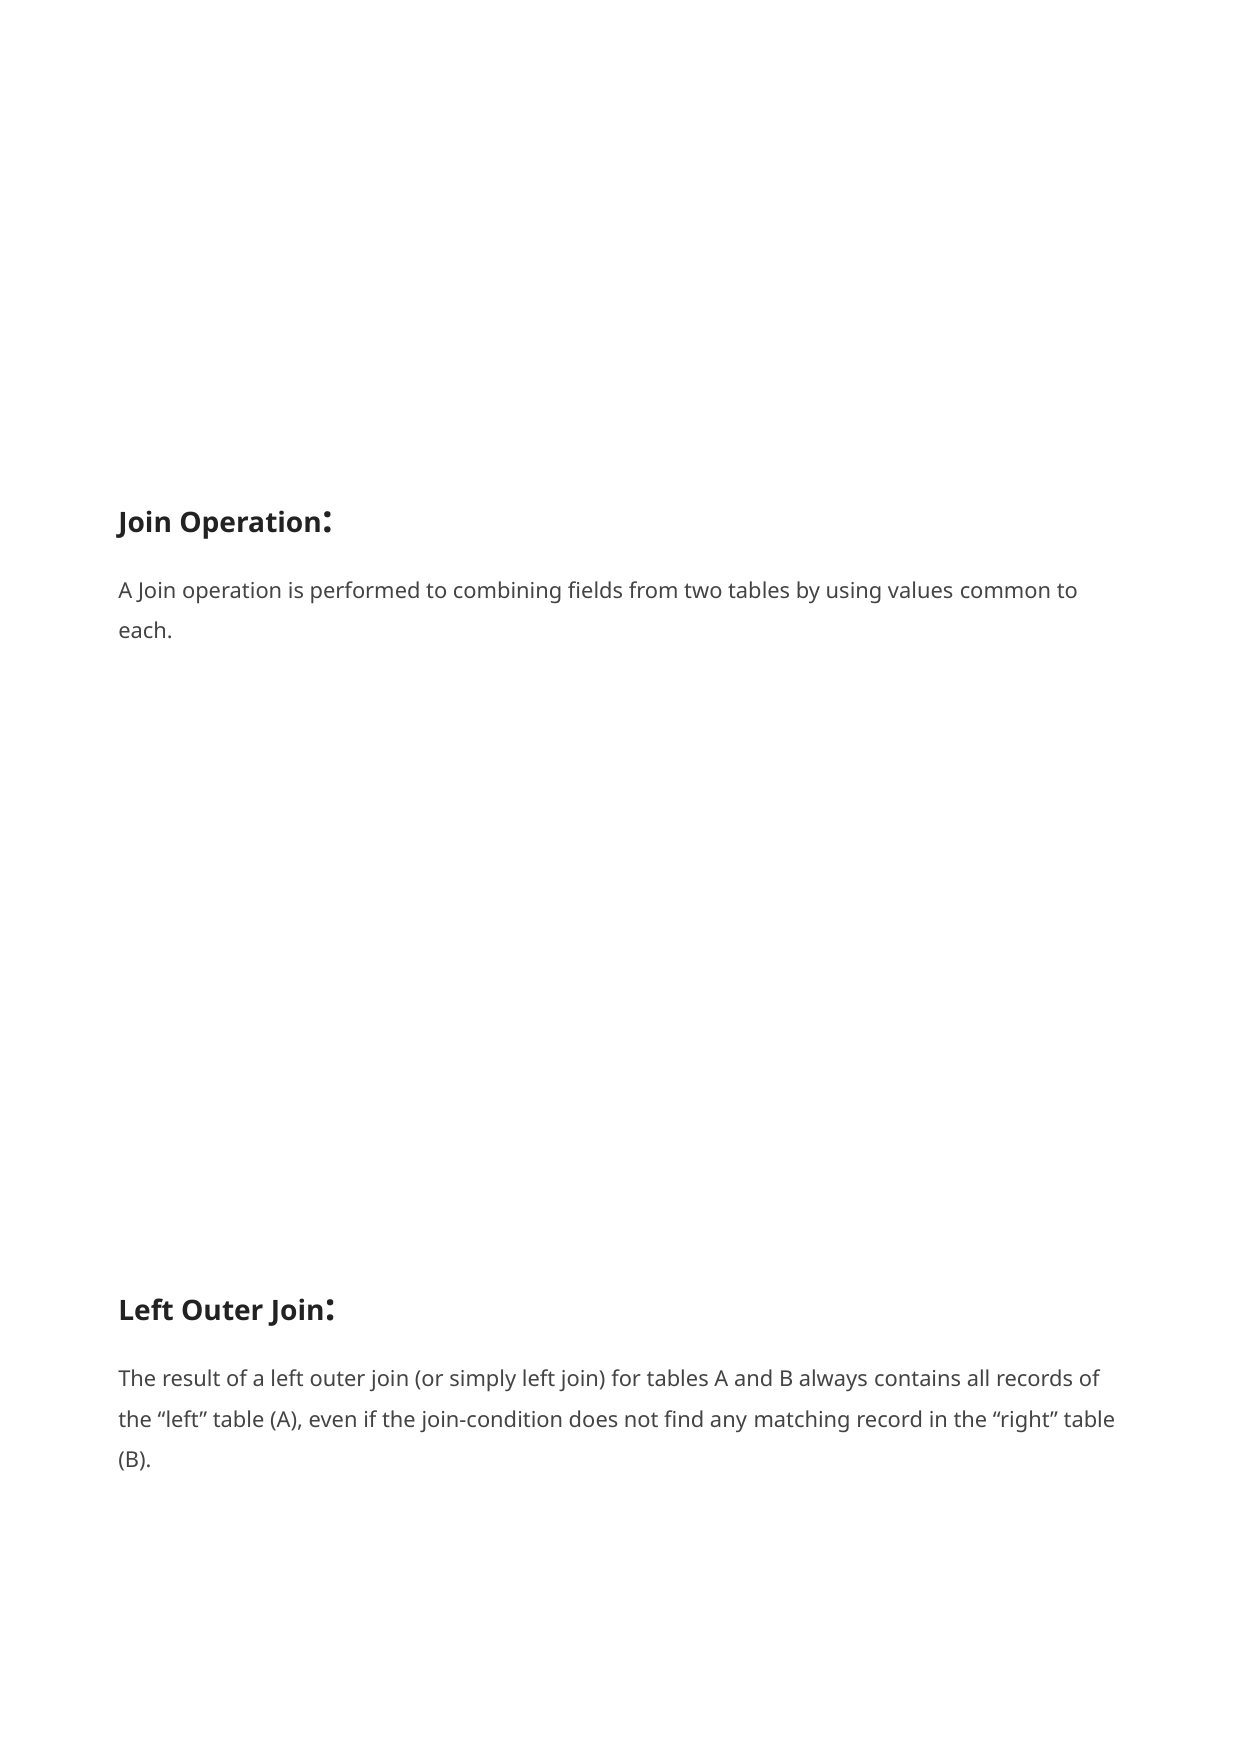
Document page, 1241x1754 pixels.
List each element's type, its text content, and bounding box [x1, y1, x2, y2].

text The result of a left outer join (or simply left join) for tables A and B always contains all records of the “left” table (A), even if the join-condition does not find any matching record in the “right” table (B). [118, 1352, 1122, 1474]
subtitle Join Operation: [118, 492, 1122, 543]
subtitle Left Outer Join: [118, 1281, 1122, 1332]
text A Join operation is performed to combining fields from two tables by using values common to each. [118, 564, 1122, 645]
